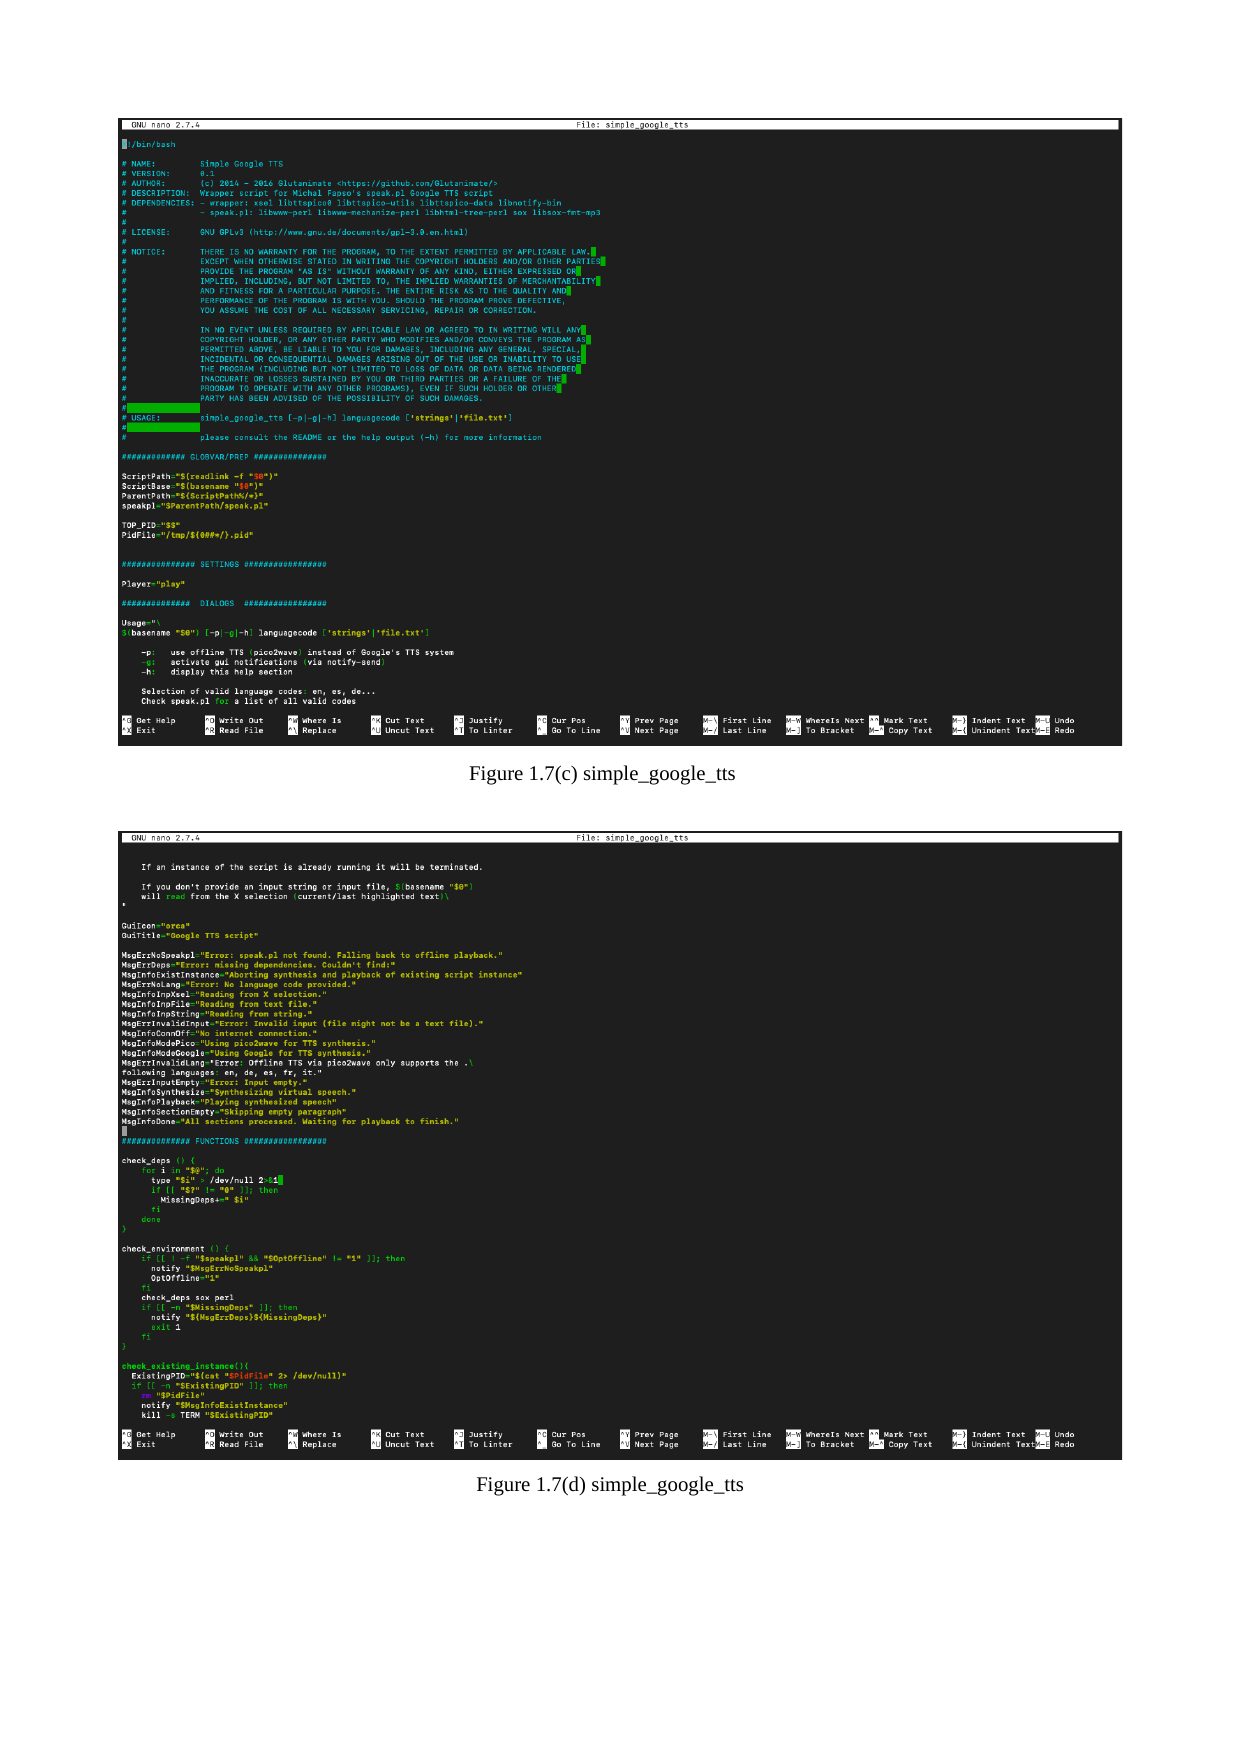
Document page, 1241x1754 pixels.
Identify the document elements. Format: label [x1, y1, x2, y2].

picture [118, 118, 1123, 746]
picture [118, 831, 1123, 1460]
